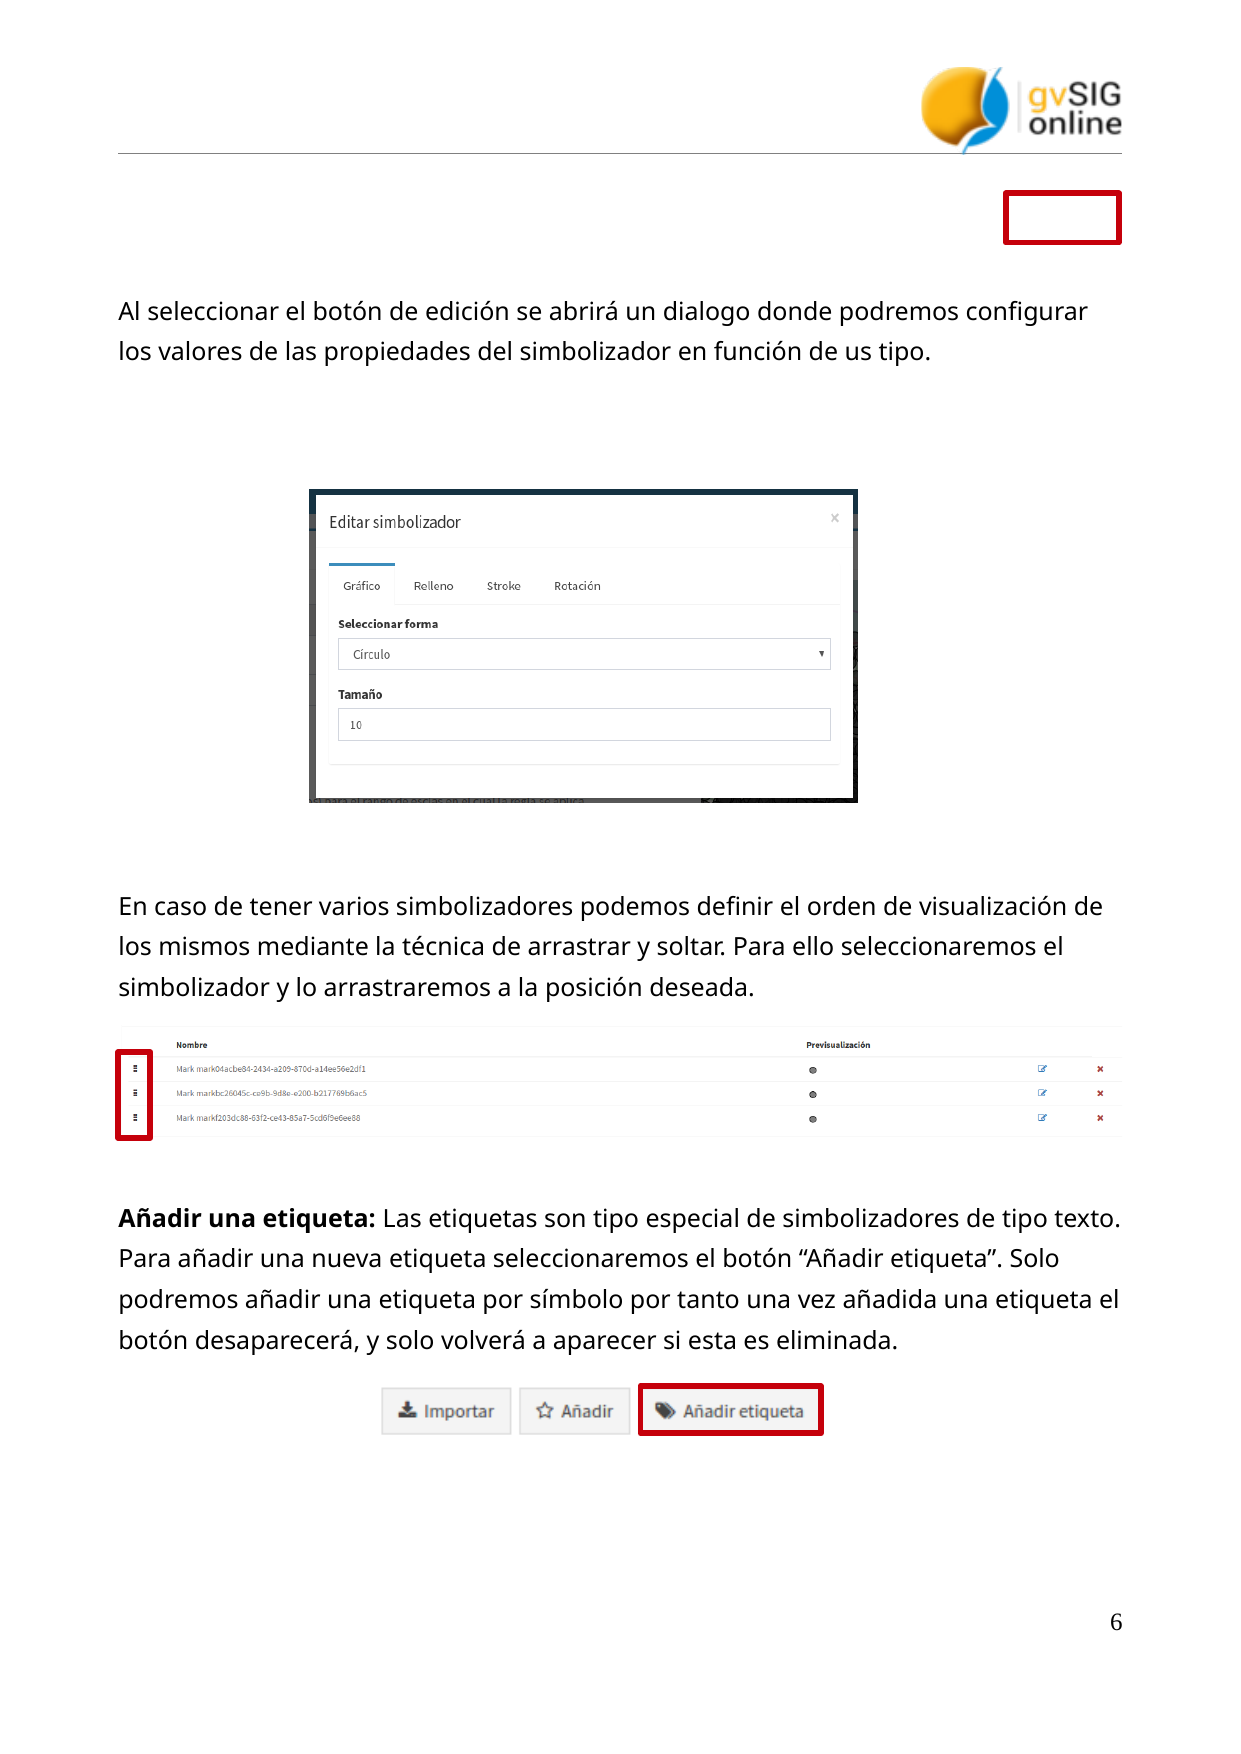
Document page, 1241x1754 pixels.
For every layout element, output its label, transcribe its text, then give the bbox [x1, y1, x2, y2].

text Añadir una etiqueta: Las etiquetas son tipo especial de simbolizadores de tipo texto. Para añadir una nueva etiqueta seleccionaremos el botón “Añadir etiqueta”. Solo podremos añadir una etiqueta por símbolo por tanto una vez añadida una etiqueta el botón desaparecerá, y solo volverá a aparecer si esta es eliminada. [118, 1200, 1122, 1357]
text Al seleccionar el botón de edición se abrirá un dialogo donde podremos configurar los valores de las propiedades del simbolizador en función de us tipo. [118, 293, 1122, 368]
text En caso de tener varios simbolizadores podemos definir el orden de visualización de los mismos mediante la técnica de arrastrar y soltar. Para ello seleccionaremos el simbolizador y lo arrastraremos a la posición deseada. [118, 888, 1122, 1004]
picture [377, 1380, 828, 1446]
picture [309, 489, 858, 803]
picture [118, 1025, 1123, 1138]
picture [921, 67, 1122, 155]
picture [121, 1055, 147, 1135]
